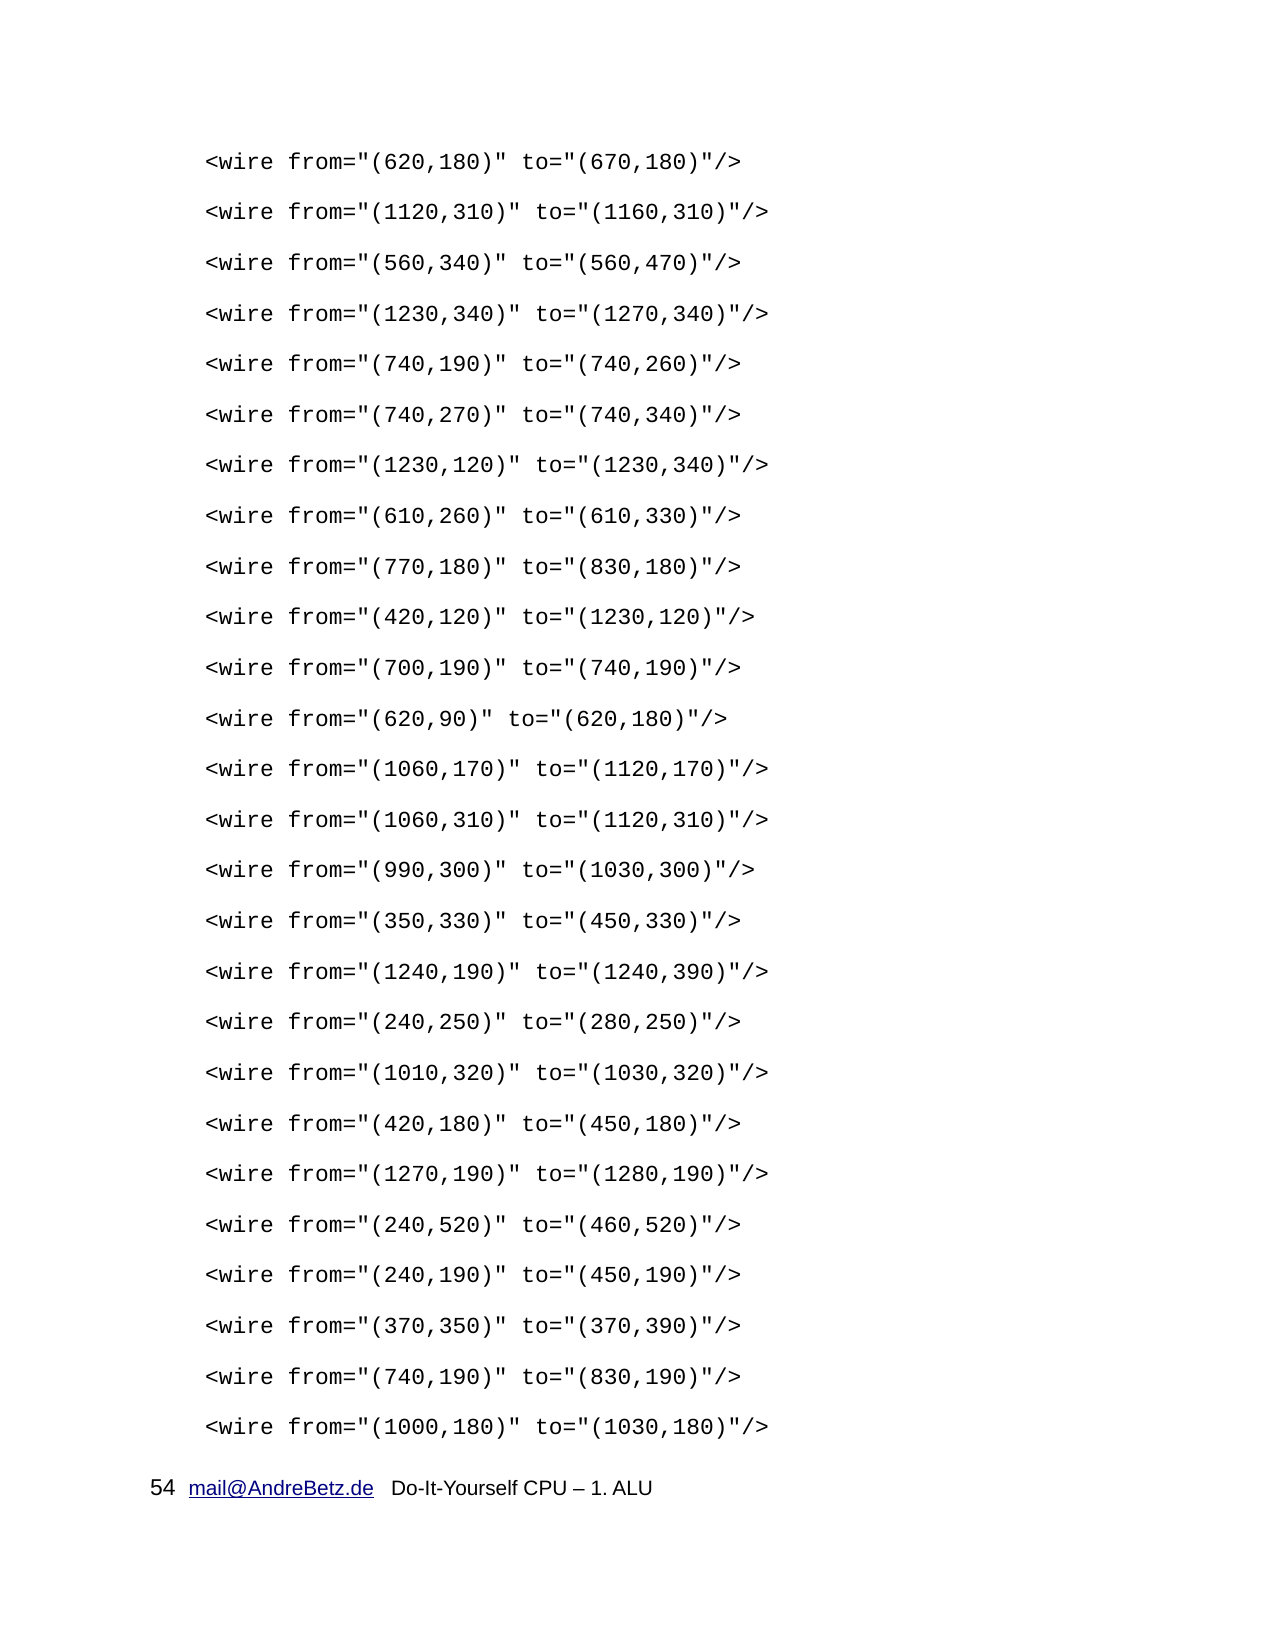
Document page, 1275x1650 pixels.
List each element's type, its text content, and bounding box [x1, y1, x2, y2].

text <wire from="(350,330)" to="(450,330)"/> [150, 909, 1125, 935]
text <wire from="(420,180)" to="(450,180)"/> [150, 1112, 1125, 1138]
text <wire from="(240,520)" to="(460,520)"/> [150, 1213, 1125, 1239]
text <wire from="(1000,180)" to="(1030,180)"/> [150, 1416, 1125, 1442]
text <wire from="(620,90)" to="(620,180)"/> [150, 707, 1125, 733]
text <wire from="(1240,190)" to="(1240,390)"/> [150, 960, 1125, 986]
text <wire from="(420,120)" to="(1230,120)"/> [150, 606, 1125, 632]
text <wire from="(1270,190)" to="(1280,190)"/> [150, 1162, 1125, 1188]
text <wire from="(240,250)" to="(280,250)"/> [150, 1011, 1125, 1037]
text <wire from="(240,190)" to="(450,190)"/> [150, 1264, 1125, 1290]
text <wire from="(1120,310)" to="(1160,310)"/> [150, 201, 1125, 227]
text <wire from="(700,190)" to="(740,190)"/> [150, 656, 1125, 682]
text <wire from="(740,270)" to="(740,340)"/> [150, 403, 1125, 429]
text <wire from="(990,300)" to="(1030,300)"/> [150, 859, 1125, 885]
text <wire from="(560,340)" to="(560,470)"/> [150, 251, 1125, 277]
text <wire from="(740,190)" to="(740,260)"/> [150, 352, 1125, 378]
text <wire from="(1060,170)" to="(1120,170)"/> [150, 757, 1125, 783]
text <wire from="(620,180)" to="(670,180)"/> [150, 150, 1125, 176]
text <wire from="(770,180)" to="(830,180)"/> [150, 555, 1125, 581]
text <wire from="(1060,310)" to="(1120,310)"/> [150, 808, 1125, 834]
text <wire from="(1230,120)" to="(1230,340)"/> [150, 454, 1125, 480]
text <wire from="(610,260)" to="(610,330)"/> [150, 504, 1125, 530]
text <wire from="(1010,320)" to="(1030,320)"/> [150, 1061, 1125, 1087]
text <wire from="(1230,340)" to="(1270,340)"/> [150, 302, 1125, 328]
text <wire from="(740,190)" to="(830,190)"/> [150, 1365, 1125, 1391]
text <wire from="(370,350)" to="(370,390)"/> [150, 1314, 1125, 1340]
